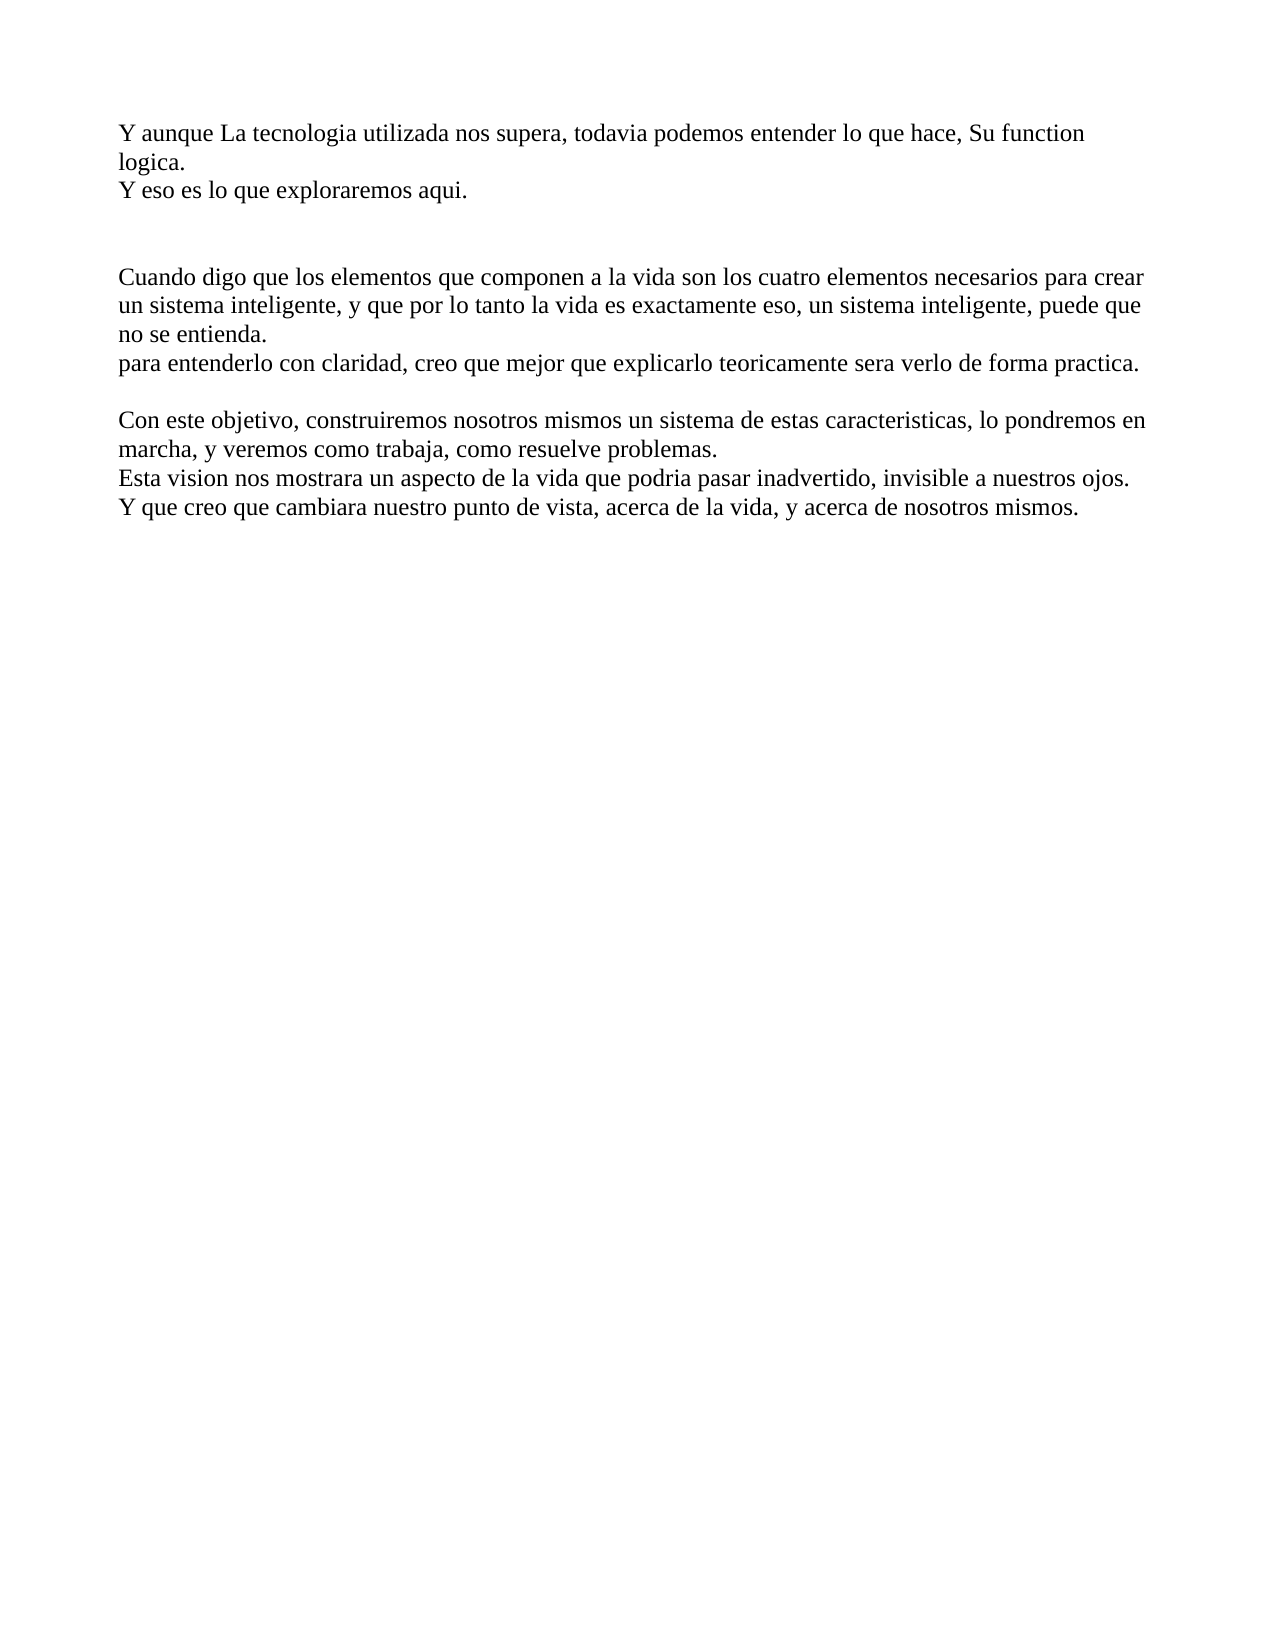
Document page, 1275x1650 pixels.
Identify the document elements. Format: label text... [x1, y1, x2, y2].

text Y aunque La tecnologia utilizada nos supera, todavia podemos entender lo que hace, Su function logica. [118, 118, 1157, 176]
text Y que creo que cambiara nuestro punto de vista, acerca de la vida, y acerca de nosotros mismos. [118, 492, 1157, 521]
text Cuando digo que los elementos que componen a la vida son los cuatro elementos necesarios para crear un sistema inteligente, y que por lo tanto la vida es exactamente eso, un sistema inteligente, puede que no se entienda. [118, 262, 1157, 348]
text Con este objetivo, construiremos nosotros mismos un sistema de estas caracteristicas, lo pondremos en marcha, y veremos como trabaja, como resuelve problemas. [118, 406, 1157, 463]
text Esta vision nos mostrara un aspecto de la vida que podria pasar inadvertido, invisible a nuestros ojos. [118, 463, 1157, 492]
text Y eso es lo que exploraremos aqui. [118, 176, 1157, 204]
text para entenderlo con claridad, creo que mejor que explicarlo teoricamente sera verlo de forma practica. [118, 348, 1157, 377]
